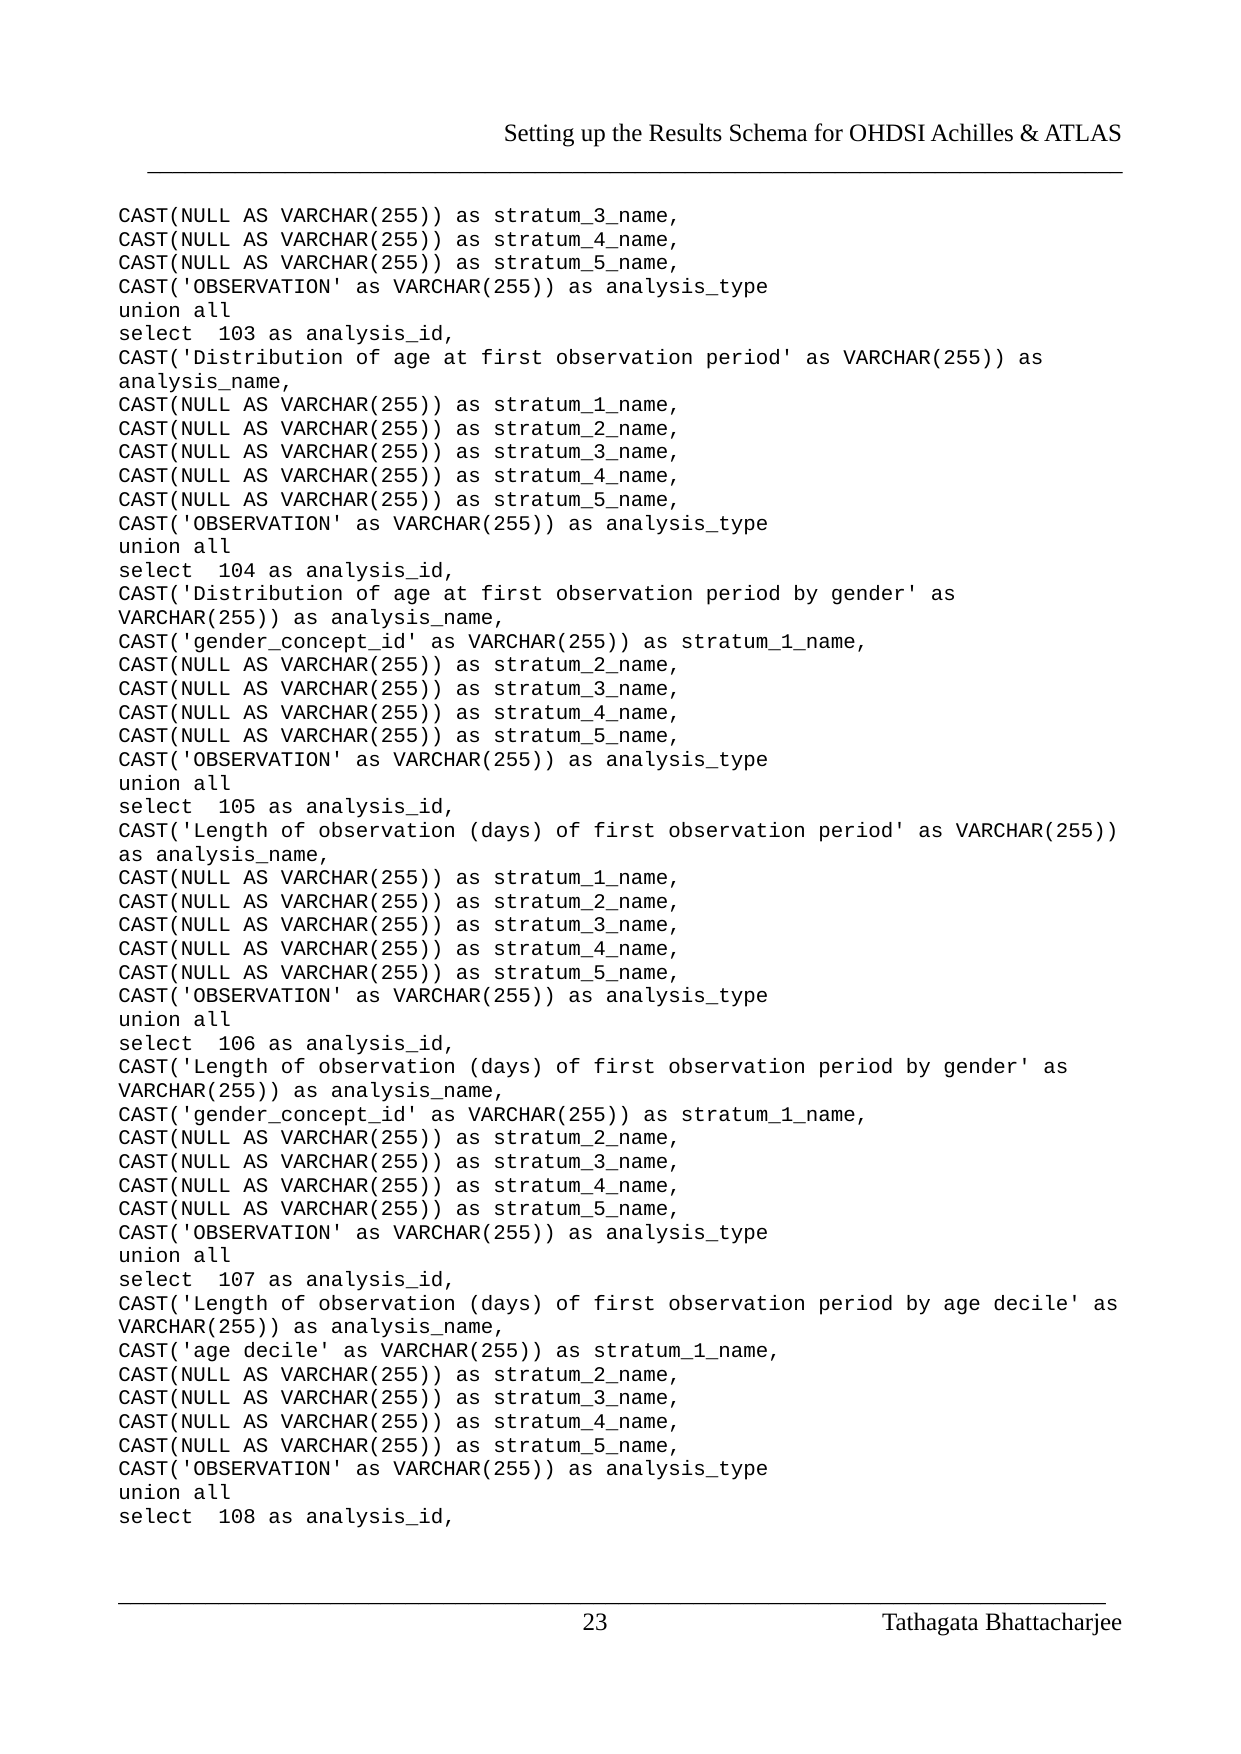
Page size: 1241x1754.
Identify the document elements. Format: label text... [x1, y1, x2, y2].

text CAST(NULL AS VARCHAR(255)) as stratum_5_name, [118, 1435, 1122, 1458]
text CAST(NULL AS VARCHAR(255)) as stratum_5_name, [118, 1198, 1122, 1222]
text CAST(NULL AS VARCHAR(255)) as stratum_3_name, [118, 1387, 1122, 1411]
text CAST('OBSERVATION' as VARCHAR(255)) as analysis_type [118, 512, 1122, 536]
text CAST(NULL AS VARCHAR(255)) as stratum_1_name, [118, 867, 1122, 891]
text CAST(NULL AS VARCHAR(255)) as stratum_4_name, [118, 1411, 1122, 1435]
text CAST(NULL AS VARCHAR(255)) as stratum_5_name, [118, 252, 1122, 276]
text CAST(NULL AS VARCHAR(255)) as stratum_1_name, [118, 394, 1122, 418]
text CAST(NULL AS VARCHAR(255)) as stratum_2_name, [118, 1127, 1122, 1151]
text CAST('OBSERVATION' as VARCHAR(255)) as analysis_type [118, 985, 1122, 1009]
text CAST('Length of observation (days) of first observation period' as VARCHAR(255)) as analysis_name, [118, 820, 1122, 867]
text CAST(NULL AS VARCHAR(255)) as stratum_5_name, [118, 489, 1122, 512]
text CAST('OBSERVATION' as VARCHAR(255)) as analysis_type [118, 749, 1122, 773]
text select 108 as analysis_id, [118, 1506, 1122, 1529]
text CAST('Distribution of age at first observation period by gender' as VARCHAR(255)) as analysis_name, [118, 583, 1122, 631]
text CAST('Length of observation (days) of first observation period by gender' as VARCHAR(255)) as analysis_name, [118, 1056, 1122, 1104]
text CAST(NULL AS VARCHAR(255)) as stratum_4_name, [118, 1174, 1122, 1198]
text CAST(NULL AS VARCHAR(255)) as stratum_2_name, [118, 654, 1122, 678]
text CAST(NULL AS VARCHAR(255)) as stratum_4_name, [118, 465, 1122, 489]
text select 104 as analysis_id, [118, 560, 1122, 583]
text CAST('Distribution of age at first observation period' as VARCHAR(255)) as analysis_name, [118, 347, 1122, 394]
text CAST('Length of observation (days) of first observation period by age decile' as VARCHAR(255)) as analysis_name, [118, 1293, 1122, 1340]
text CAST('OBSERVATION' as VARCHAR(255)) as analysis_type [118, 1458, 1122, 1482]
text CAST(NULL AS VARCHAR(255)) as stratum_3_name, [118, 914, 1122, 938]
text union all [118, 536, 1122, 560]
text CAST(NULL AS VARCHAR(255)) as stratum_3_name, [118, 442, 1122, 465]
text select 103 as analysis_id, [118, 323, 1122, 347]
text CAST(NULL AS VARCHAR(255)) as stratum_4_name, [118, 702, 1122, 725]
text CAST(NULL AS VARCHAR(255)) as stratum_4_name, [118, 938, 1122, 962]
text union all [118, 300, 1122, 323]
text CAST('gender_concept_id' as VARCHAR(255)) as stratum_1_name, [118, 1104, 1122, 1127]
text CAST(NULL AS VARCHAR(255)) as stratum_5_name, [118, 725, 1122, 749]
text CAST('gender_concept_id' as VARCHAR(255)) as stratum_1_name, [118, 631, 1122, 654]
text CAST(NULL AS VARCHAR(255)) as stratum_2_name, [118, 418, 1122, 442]
text select 107 as analysis_id, [118, 1269, 1122, 1293]
text CAST(NULL AS VARCHAR(255)) as stratum_3_name, [118, 205, 1122, 229]
text CAST(NULL AS VARCHAR(255)) as stratum_2_name, [118, 891, 1122, 914]
text union all [118, 1482, 1122, 1506]
text union all [118, 1246, 1122, 1269]
text CAST(NULL AS VARCHAR(255)) as stratum_2_name, [118, 1364, 1122, 1387]
text CAST('age decile' as VARCHAR(255)) as stratum_1_name, [118, 1340, 1122, 1364]
text CAST(NULL AS VARCHAR(255)) as stratum_5_name, [118, 962, 1122, 985]
text union all [118, 1009, 1122, 1033]
text union all [118, 773, 1122, 796]
text CAST('OBSERVATION' as VARCHAR(255)) as analysis_type [118, 276, 1122, 300]
text select 105 as analysis_id, [118, 796, 1122, 820]
text CAST(NULL AS VARCHAR(255)) as stratum_3_name, [118, 1151, 1122, 1174]
text select 106 as analysis_id, [118, 1033, 1122, 1056]
text CAST('OBSERVATION' as VARCHAR(255)) as analysis_type [118, 1222, 1122, 1246]
text CAST(NULL AS VARCHAR(255)) as stratum_3_name, [118, 678, 1122, 702]
text CAST(NULL AS VARCHAR(255)) as stratum_4_name, [118, 229, 1122, 252]
